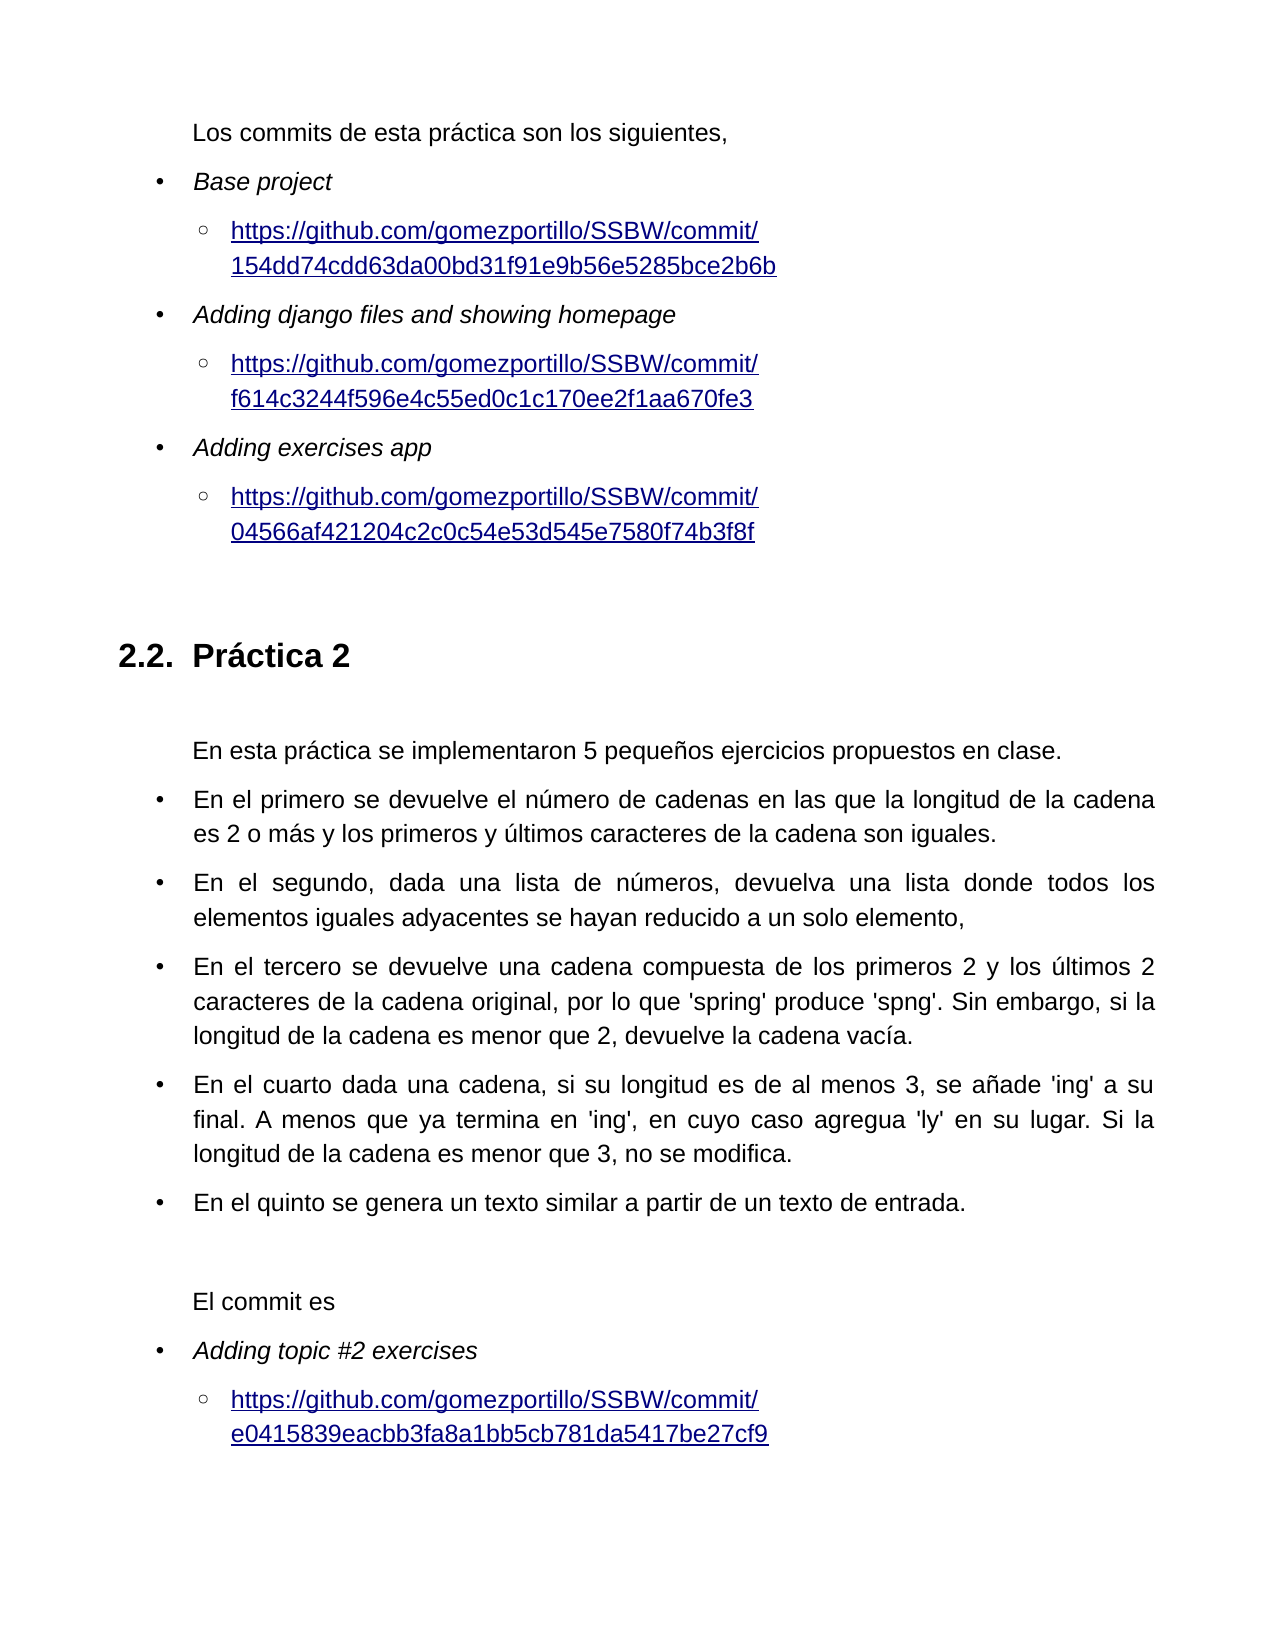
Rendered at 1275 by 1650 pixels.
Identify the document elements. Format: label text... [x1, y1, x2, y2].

list https://github.com/gomezportillo/SSBW/commit/e0415839eacbb3fa8a1bb5cb781da5417be27cf9 [193, 1385, 1157, 1448]
list https://github.com/gomezportillo/SSBW/commit/04566af421204c2c0c54e53d545e7580f74b3f8f [193, 482, 1157, 545]
list https://github.com/gomezportillo/SSBW/commit/f614c3244f596e4c55ed0c1c170ee2f1aa670fe3 [193, 349, 1157, 412]
list Adding exercises app [156, 433, 1157, 462]
list https://github.com/gomezportillo/SSBW/commit/154dd74cdd63da00bd31f91e9b56e5285bce2b6b [193, 216, 1157, 280]
text El commit es [118, 1287, 1157, 1315]
subtitle 2.2. Práctica 2 [118, 636, 1157, 674]
list En el cuarto dada una cadena, si su longitud es de al menos 3, se añade 'ing' a su final. A menos que ya termina en 'ing', en cuyo caso agregua 'ly' en su lugar. Si la longitud de la cadena es menor que 3, no se modifica. [156, 1070, 1157, 1168]
text En esta práctica se implementaron 5 pequeños ejercicios propuestos en clase. [118, 736, 1157, 764]
list En el tercero se devuelve una cadena compuesta de los primeros 2 y los últimos 2 caracteres de la cadena original, por lo que 'spring' produce 'spng'. Sin embargo, si la longitud de la cadena es menor que 2, devuelve la cadena vacía. [156, 952, 1157, 1050]
list Adding django files and showing homepage [156, 300, 1157, 329]
list En el quinto se genera un texto similar a partir de un texto de entrada. [156, 1188, 1157, 1217]
list En el segundo, dada una lista de números, devuelva una lista donde todos los elementos iguales adyacentes se hayan reducido a un solo elemento, [156, 868, 1157, 932]
list Adding topic #2 exercises [156, 1336, 1157, 1364]
list En el primero se devuelve el número de cadenas en las que la longitud de la cadena es 2 o más y los primeros y últimos caracteres de la cadena son iguales. [156, 785, 1157, 848]
text Los commits de esta práctica son los siguientes, [118, 118, 1157, 147]
list Base project [156, 167, 1157, 196]
